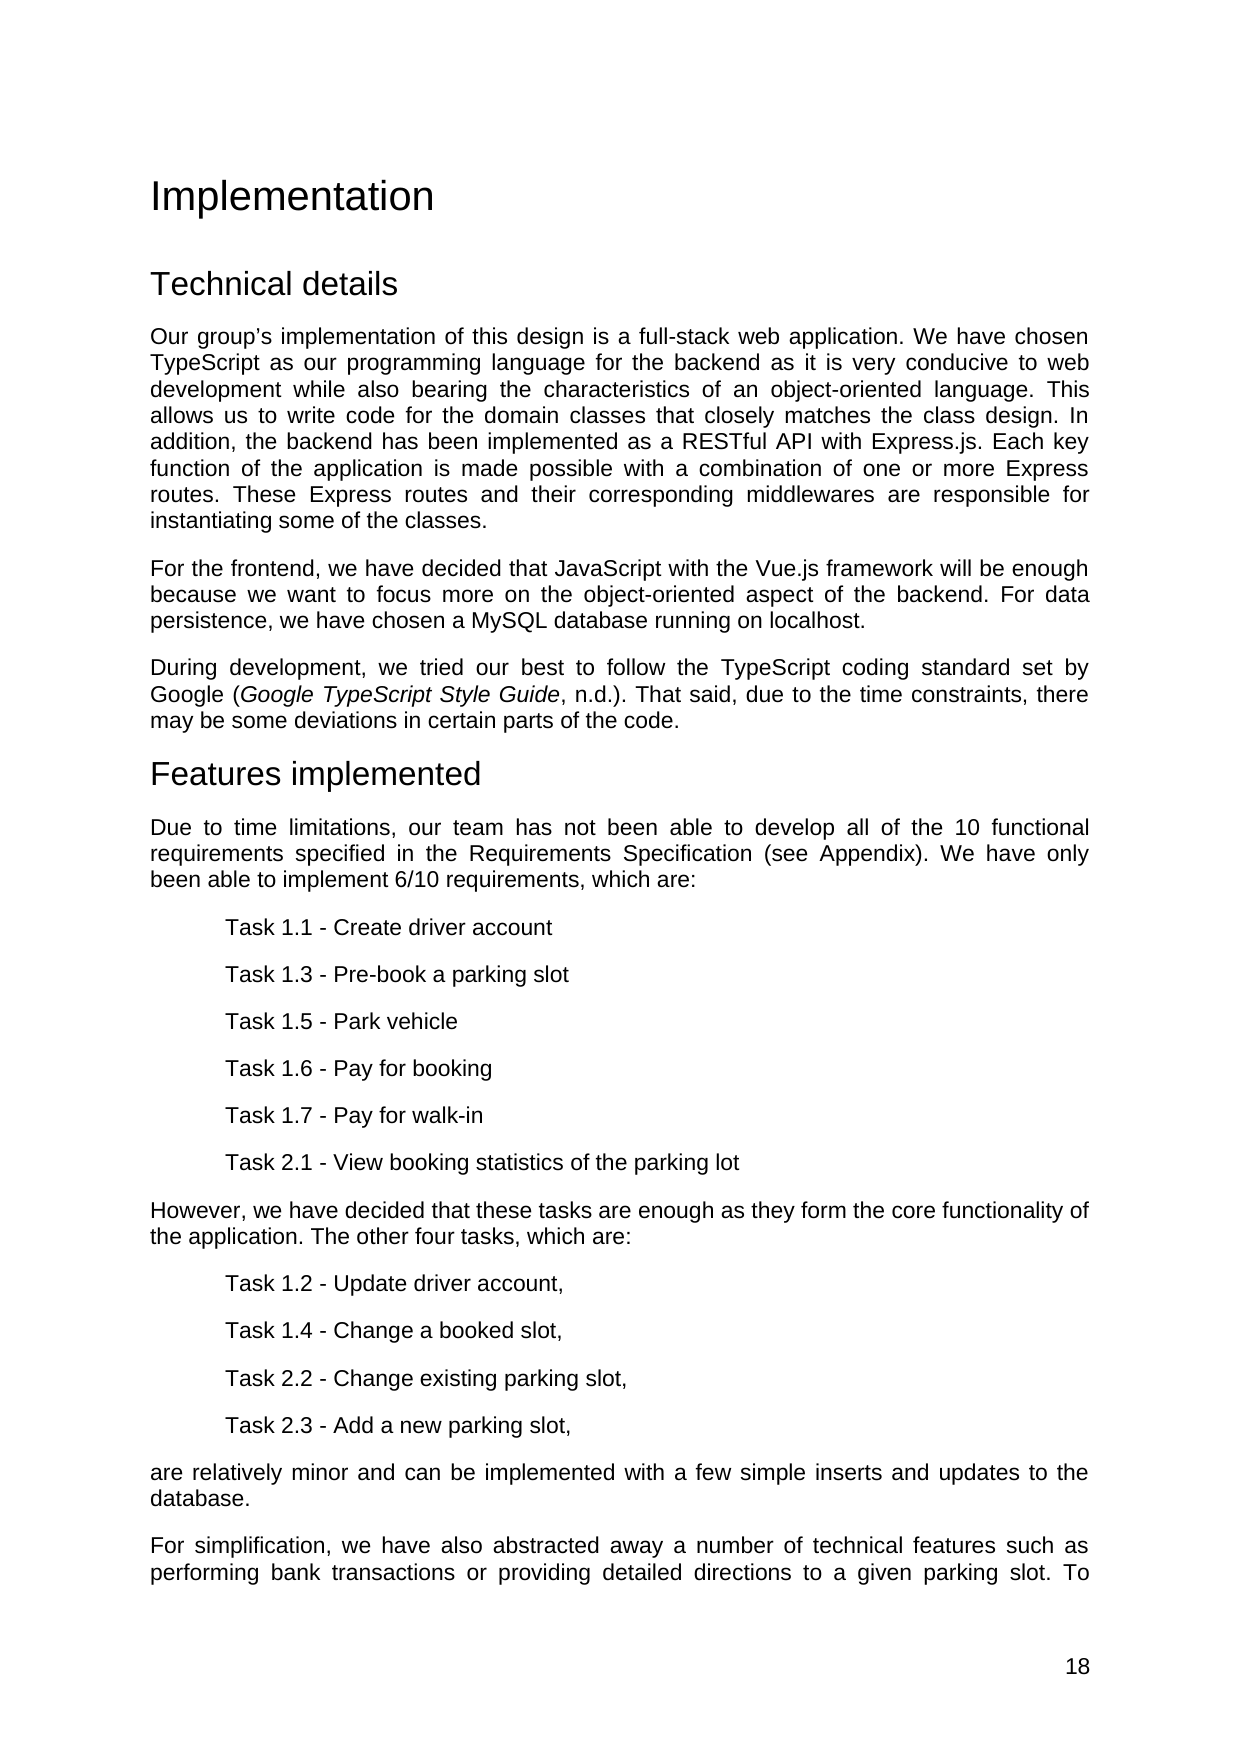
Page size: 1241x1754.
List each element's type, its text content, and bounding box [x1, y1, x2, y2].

text Task 2.2 - Change existing parking slot, [225, 1364, 1090, 1391]
text During development, we tried our best to follow the TypeScript coding standard set by Google (Google TypeScript Style Guide, n.d.). That said, due to the time constraints, there may be some deviations in certain parts of the code. [150, 654, 1090, 733]
text Our group’s implementation of this design is a full-stack web application. We have chosen TypeScript as our programming language for the backend as it is very conducive to web development while also bearing the characteristics of an object-oriented language. This allows us to write code for the domain classes that closely matches the class design. In addition, the backend has been implemented as a RESTful API with Express.js. Each key function of the application is made possible with a combination of one or more Express routes. These Express routes and their corresponding middlewares are responsible for instantiating some of the classes. [150, 323, 1090, 534]
text Task 1.6 - Pay for booking [225, 1055, 1090, 1081]
text Task 1.3 - Pre-book a parking slot [225, 961, 1090, 987]
text Task 2.1 - View booking statistics of the parking lot [225, 1149, 1090, 1176]
text However, we have decided that these tasks are enough as they form the core functionality of the application. The other four tasks, which are: [150, 1197, 1090, 1249]
text are relatively minor and can be implemented with a few simple inserts and updates to the database. [150, 1459, 1090, 1512]
text Task 1.7 - Pay for walk-in [225, 1102, 1090, 1128]
text Task 2.3 - Add a new parking slot, [225, 1412, 1090, 1438]
subtitle Features implemented [150, 754, 1090, 793]
subtitle Implementation [150, 171, 1090, 219]
text Task 1.1 - Create driver account [225, 913, 1090, 940]
text Task 1.4 - Change a booked slot, [225, 1317, 1090, 1344]
subtitle Technical details [150, 263, 1090, 302]
text Due to time limitations, our team has not been able to develop all of the 10 functional requirements specified in the Requirements Specification (see Appendix). We have only been able to implement 6/10 requirements, which are: [150, 813, 1090, 893]
text Task 1.2 - Update driver account, [225, 1270, 1090, 1296]
text For the frontend, we have decided that JavaScript with the Vue.js framework will be enough because we want to focus more on the object-oriented aspect of the backend. For data persistence, we have chosen a MySQL database running on localhost. [150, 554, 1090, 633]
text For simplification, we have also abstracted away a number of technical features such as performing bank transactions or providing detailed directions to a given parking slot. To [150, 1532, 1090, 1585]
text Task 1.5 - Park vehicle [225, 1008, 1090, 1034]
